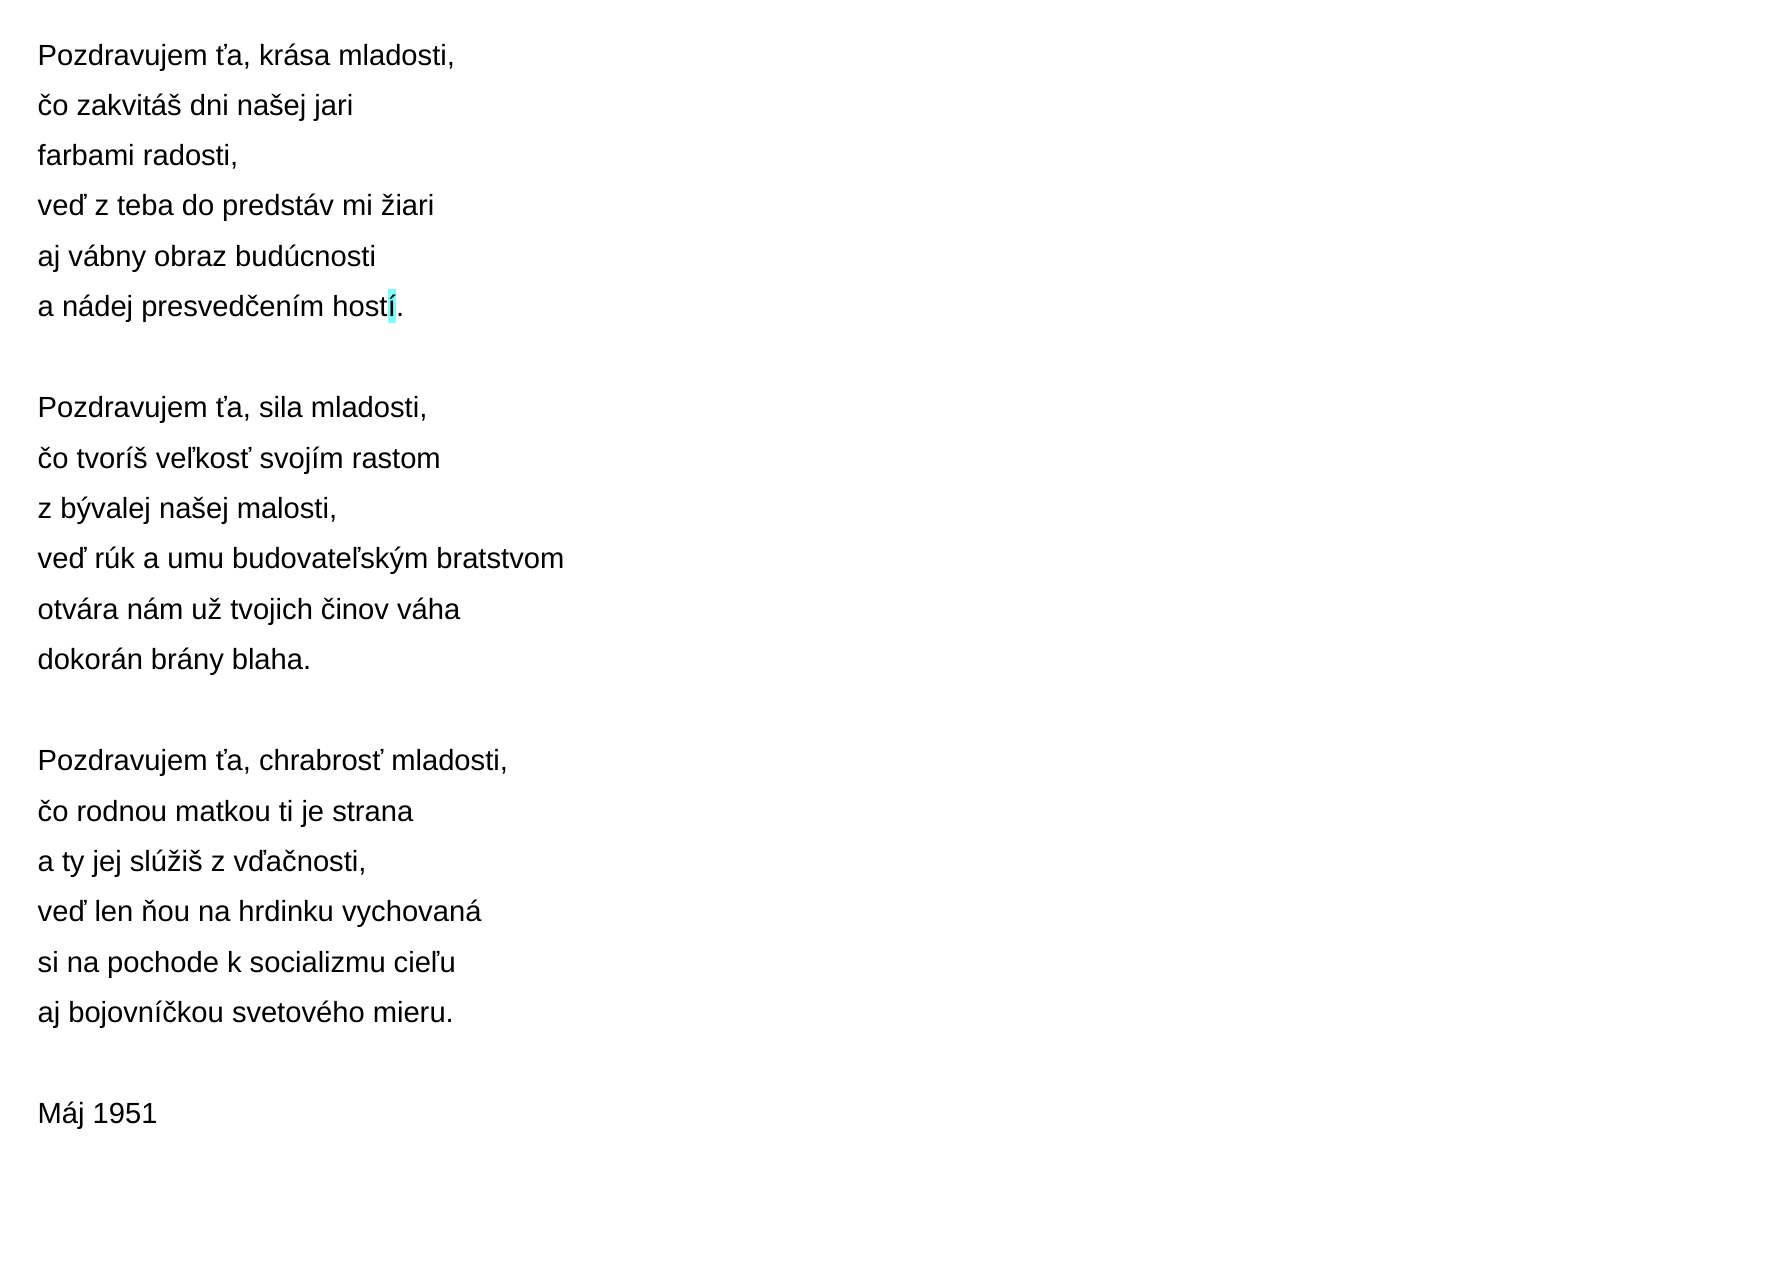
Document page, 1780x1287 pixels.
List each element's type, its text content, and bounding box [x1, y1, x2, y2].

text čo tvoríš veľkosť svojím rastom [37, 441, 1130, 474]
text a ty jej slúžiš z vďačnosti, [37, 844, 1130, 877]
text veď rúk a umu budovateľským bratstvom [37, 541, 1130, 575]
text čo rodnou matkou ti je strana [37, 794, 1130, 827]
text Máj 1951 [37, 1096, 1130, 1130]
text dokorán brány blaha. [37, 642, 1130, 676]
text Pozdravujem ťa, chrabrosť mladosti, [37, 743, 1130, 777]
text Pozdravujem ťa, sila mladosti, [37, 390, 1130, 424]
text si na pochode k socializmu cieľu [37, 944, 1130, 978]
text farbami radosti, [37, 138, 1130, 172]
text veď len ňou na hrdinku vychovaná [37, 894, 1130, 928]
text otvára nám už tvojich činov váha [37, 592, 1130, 625]
text aj vábny obraz budúcnosti [37, 239, 1130, 272]
text veď z teba do predstáv mi žiari [37, 188, 1130, 222]
text čo zakvitáš dni našej jari [37, 88, 1130, 121]
text z bývalej našej malosti, [37, 491, 1130, 524]
text Pozdravujem ťa, krása mladosti, [37, 37, 1130, 71]
text aj bojovníčkou svetového mieru. [37, 995, 1130, 1028]
text a nádej presvedčením hostí. [37, 289, 1130, 323]
